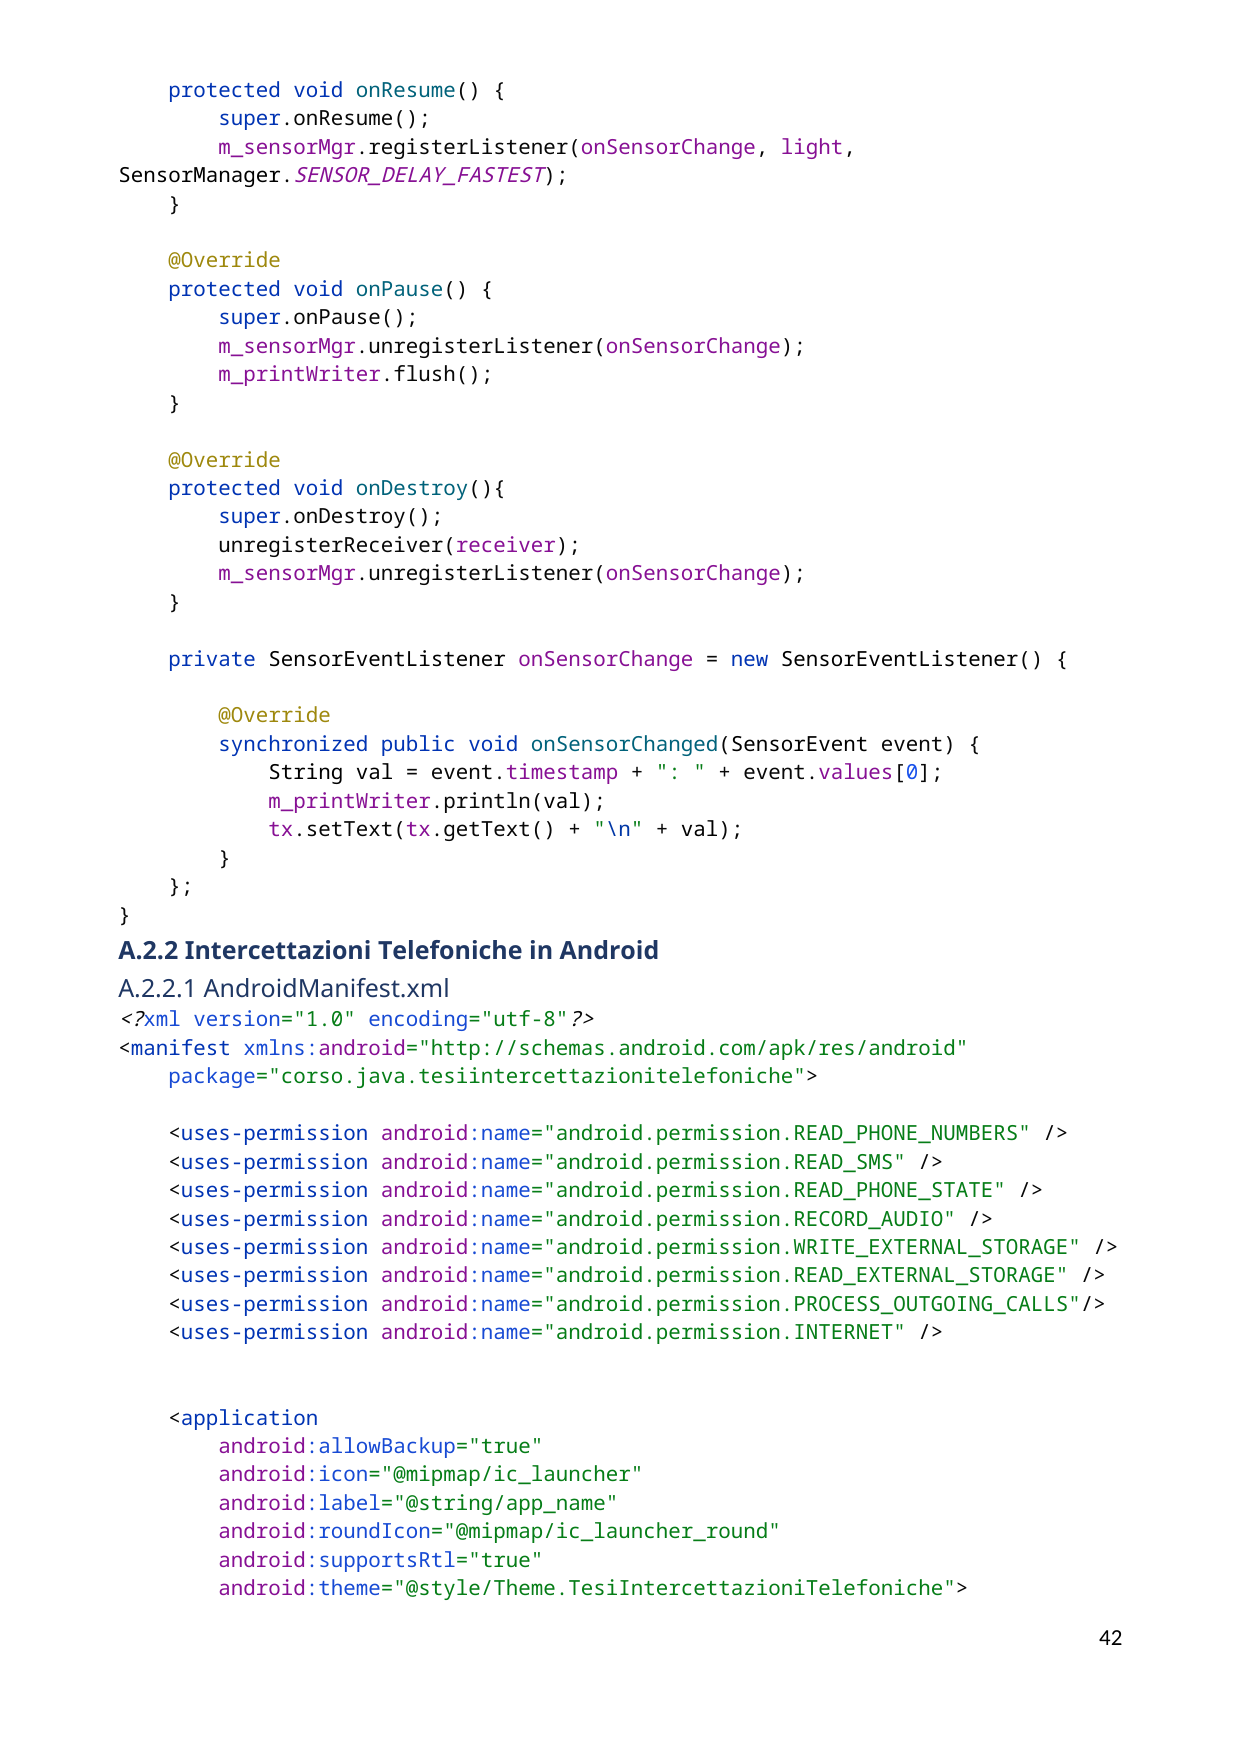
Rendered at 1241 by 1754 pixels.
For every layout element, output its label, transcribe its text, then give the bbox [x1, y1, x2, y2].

text protected void onResume() { super.onResume(); m_sensorMgr.registerListener(onSensorChange, light, SensorManager.SENSOR_DELAY_FASTEST); } @Override protected void onPause() { super.onPause(); m_sensorMgr.unregisterListener(onSensorChange); m_printWriter.flush(); } @Override protected void onDestroy(){ super.onDestroy(); unregisterReceiver(receiver); m_sensorMgr.unregisterListener(onSensorChange); } private SensorEventListener onSensorChange = new SensorEventListener() { @Override synchronized public void onSensorChanged(SensorEvent event) { String val = event.timestamp + ": " + event.values[0]; m_printWriter.println(val); tx.setText(tx.getText() + "\n" + val); } }; } [118, 75, 1122, 928]
text <?xml version="1.0" encoding="utf-8"?> <manifest xmlns:android="http://schemas.android.com/apk/res/android" package="corso.java.tesiintercettazionitelefoniche"> <uses-permission android:name="android.permission.READ_PHONE_NUMBERS" /> <uses-permission android:name="android.permission.READ_SMS" /> <uses-permission android:name="android.permission.READ_PHONE_STATE" /> <uses-permission android:name="android.permission.RECORD_AUDIO" /> <uses-permission android:name="android.permission.WRITE_EXTERNAL_STORAGE" /> <uses-permission android:name="android.permission.READ_EXTERNAL_STORAGE" /> <uses-permission android:name="android.permission.PROCESS_OUTGOING_CALLS"/> <uses-permission android:name="android.permission.INTERNET" /> <application android:allowBackup="true" android:icon="@mipmap/ic_launcher" android:label="@string/app_name" android:roundIcon="@mipmap/ic_launcher_round" android:supportsRtl="true" android:theme="@style/Theme.TesiIntercettazioniTelefoniche"> [118, 1004, 1122, 1602]
subtitle A.2.2 Intercettazioni Telefoniche in Android [118, 932, 1122, 966]
subtitle A.2.2.1 AndroidManifest.xml [118, 971, 1122, 1004]
